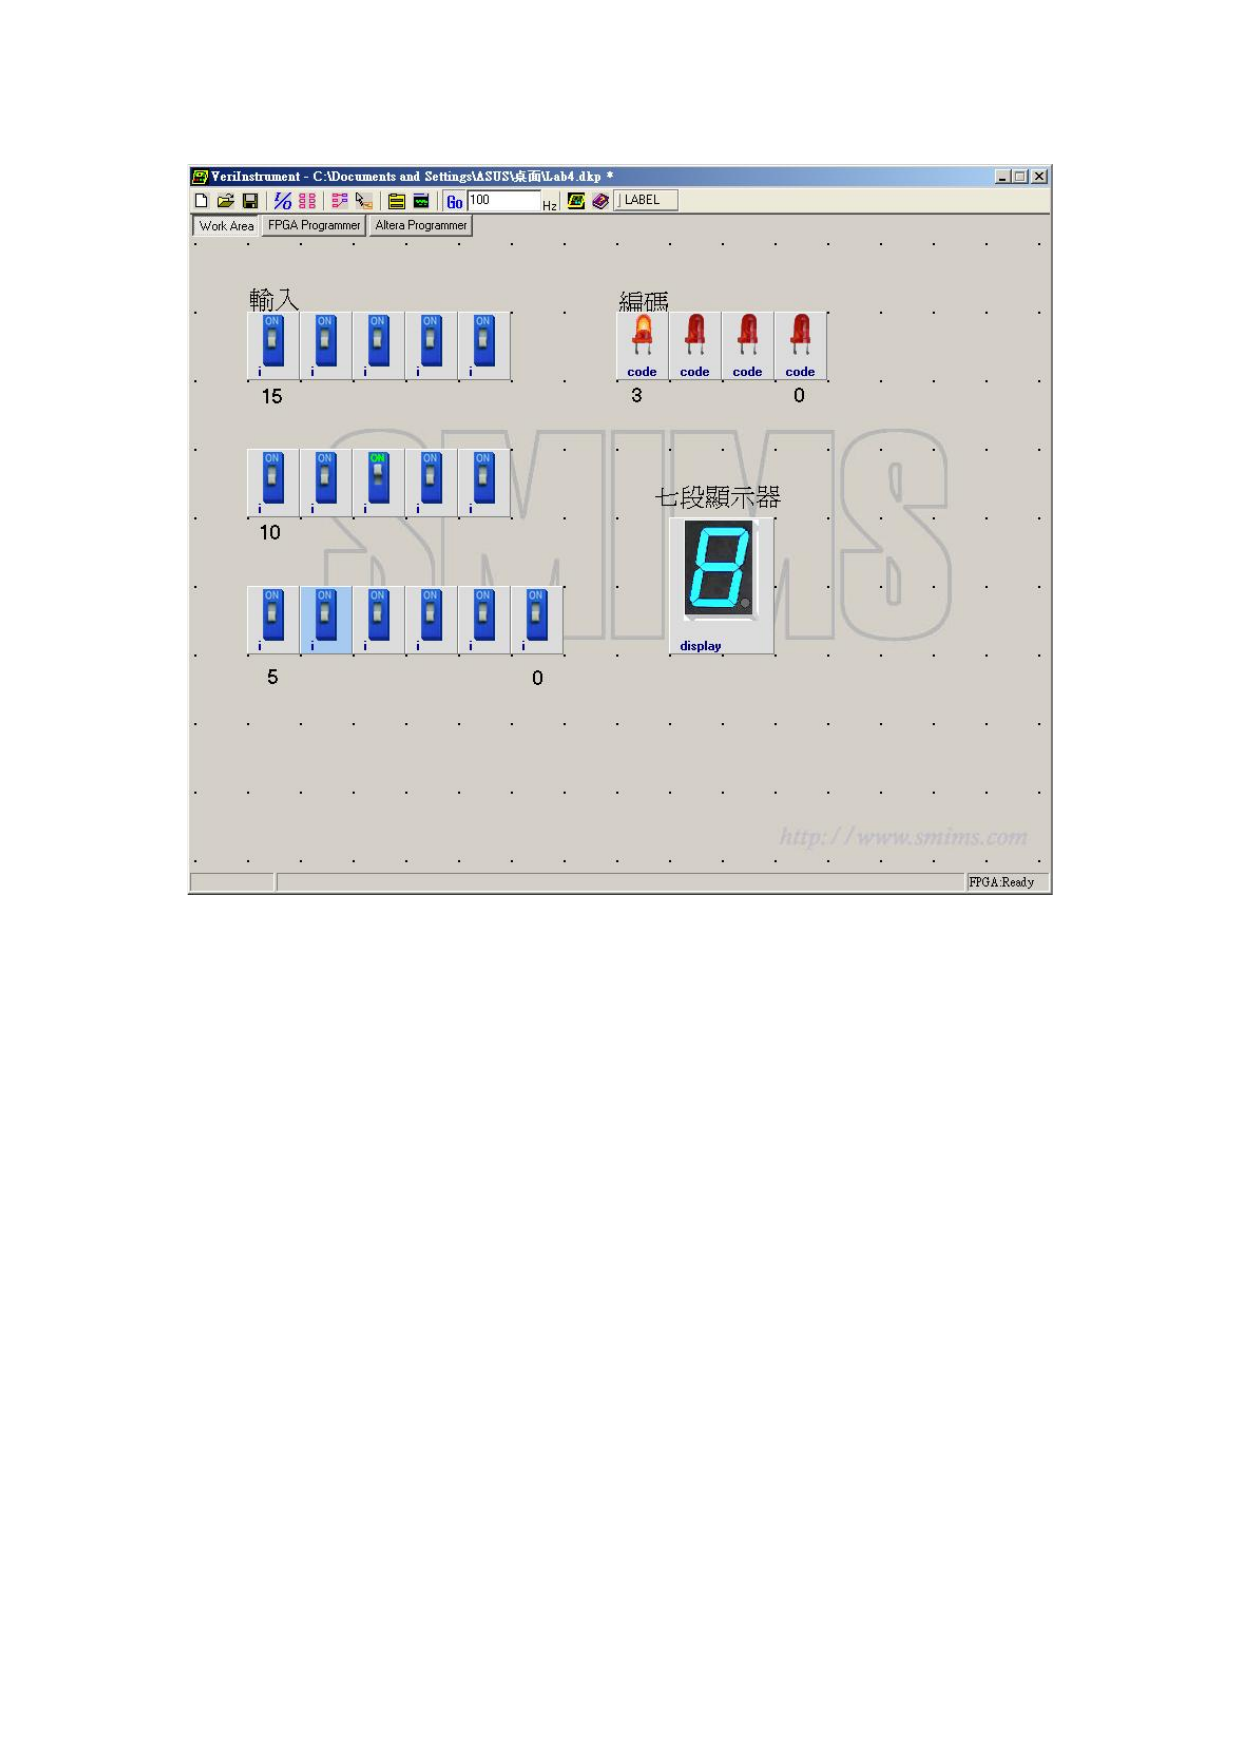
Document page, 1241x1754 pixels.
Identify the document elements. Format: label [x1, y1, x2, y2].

picture [187, 164, 1053, 895]
